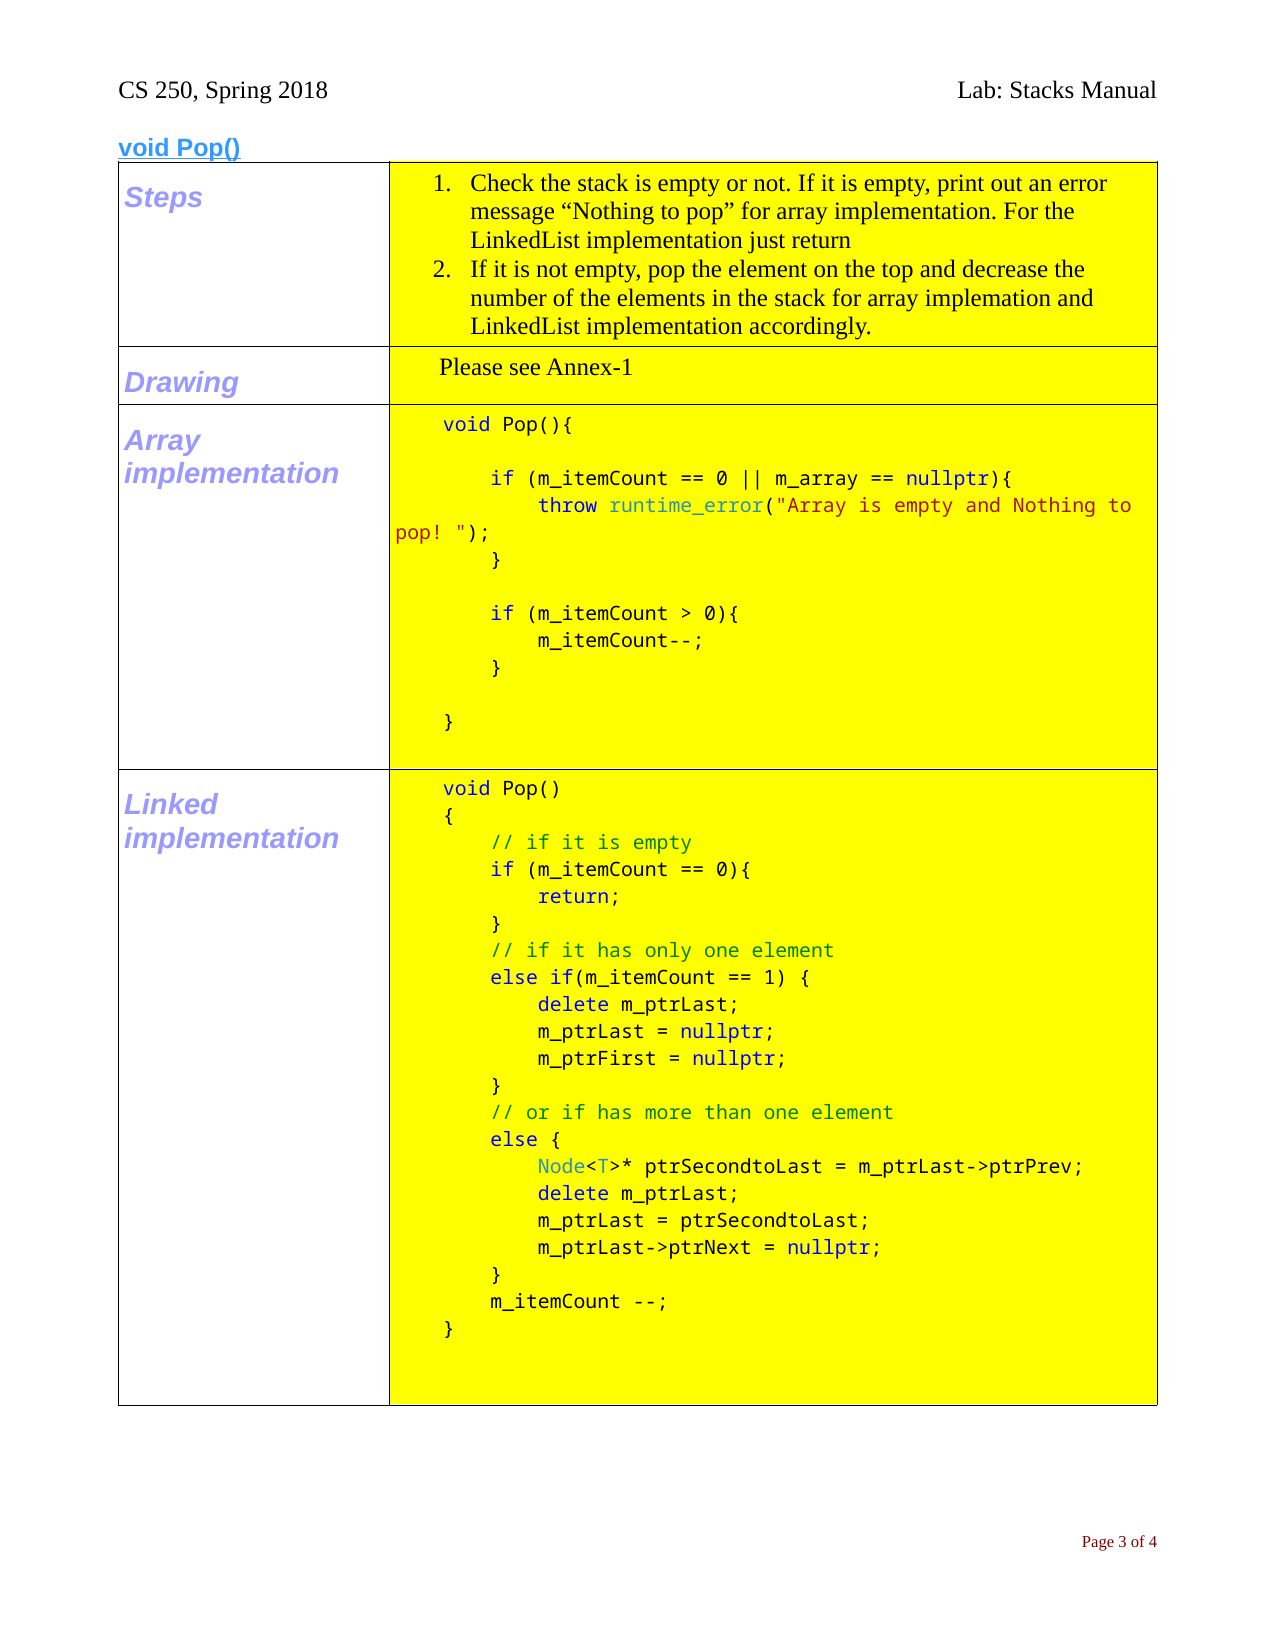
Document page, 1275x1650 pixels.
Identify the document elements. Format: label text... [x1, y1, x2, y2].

table_cell [119, 1347, 389, 1404]
table_header Steps [119, 163, 389, 346]
table_cell void Pop() { // if it is empty if (m_itemCount == 0){ return; } // if it has only one element else if(m_itemCount == 1) { delete m_ptrLast; m_ptrLast = nullptr; m_ptrFirst = nullptr; } // or if has more than one element else { Node<T>* ptrSecondtoLast = m_ptrLast->ptrPrev; delete m_ptrLast; m_ptrLast = ptrSecondtoLast; m_ptrLast->ptrNext = nullptr; } m_itemCount --; } [390, 770, 1157, 1347]
table_cell [390, 1347, 1157, 1404]
table_cell Please see Annex-1 [390, 347, 1157, 404]
table_header Check the stack is empty or not. If it is empty, print out an error message “Nothing to pop” for array implementation. For the LinkedList implementation just return If it is not empty, pop the element on the top and decrease the number of the elements in the stack for array implemation and LinkedList implementation accordingly. [390, 163, 1157, 346]
table_cell void Pop(){ if (m_itemCount == 0 || m_array == nullptr){ throw runtime_error("Array is empty and Nothing to pop! "); } if (m_itemCount > 0){ m_itemCount--; } } [390, 405, 1157, 768]
subtitle void Pop() [118, 133, 1157, 161]
table_cell Array implementation [119, 405, 389, 768]
table_cell Drawing [119, 347, 389, 404]
table_cell Linked implementation [119, 770, 389, 1347]
